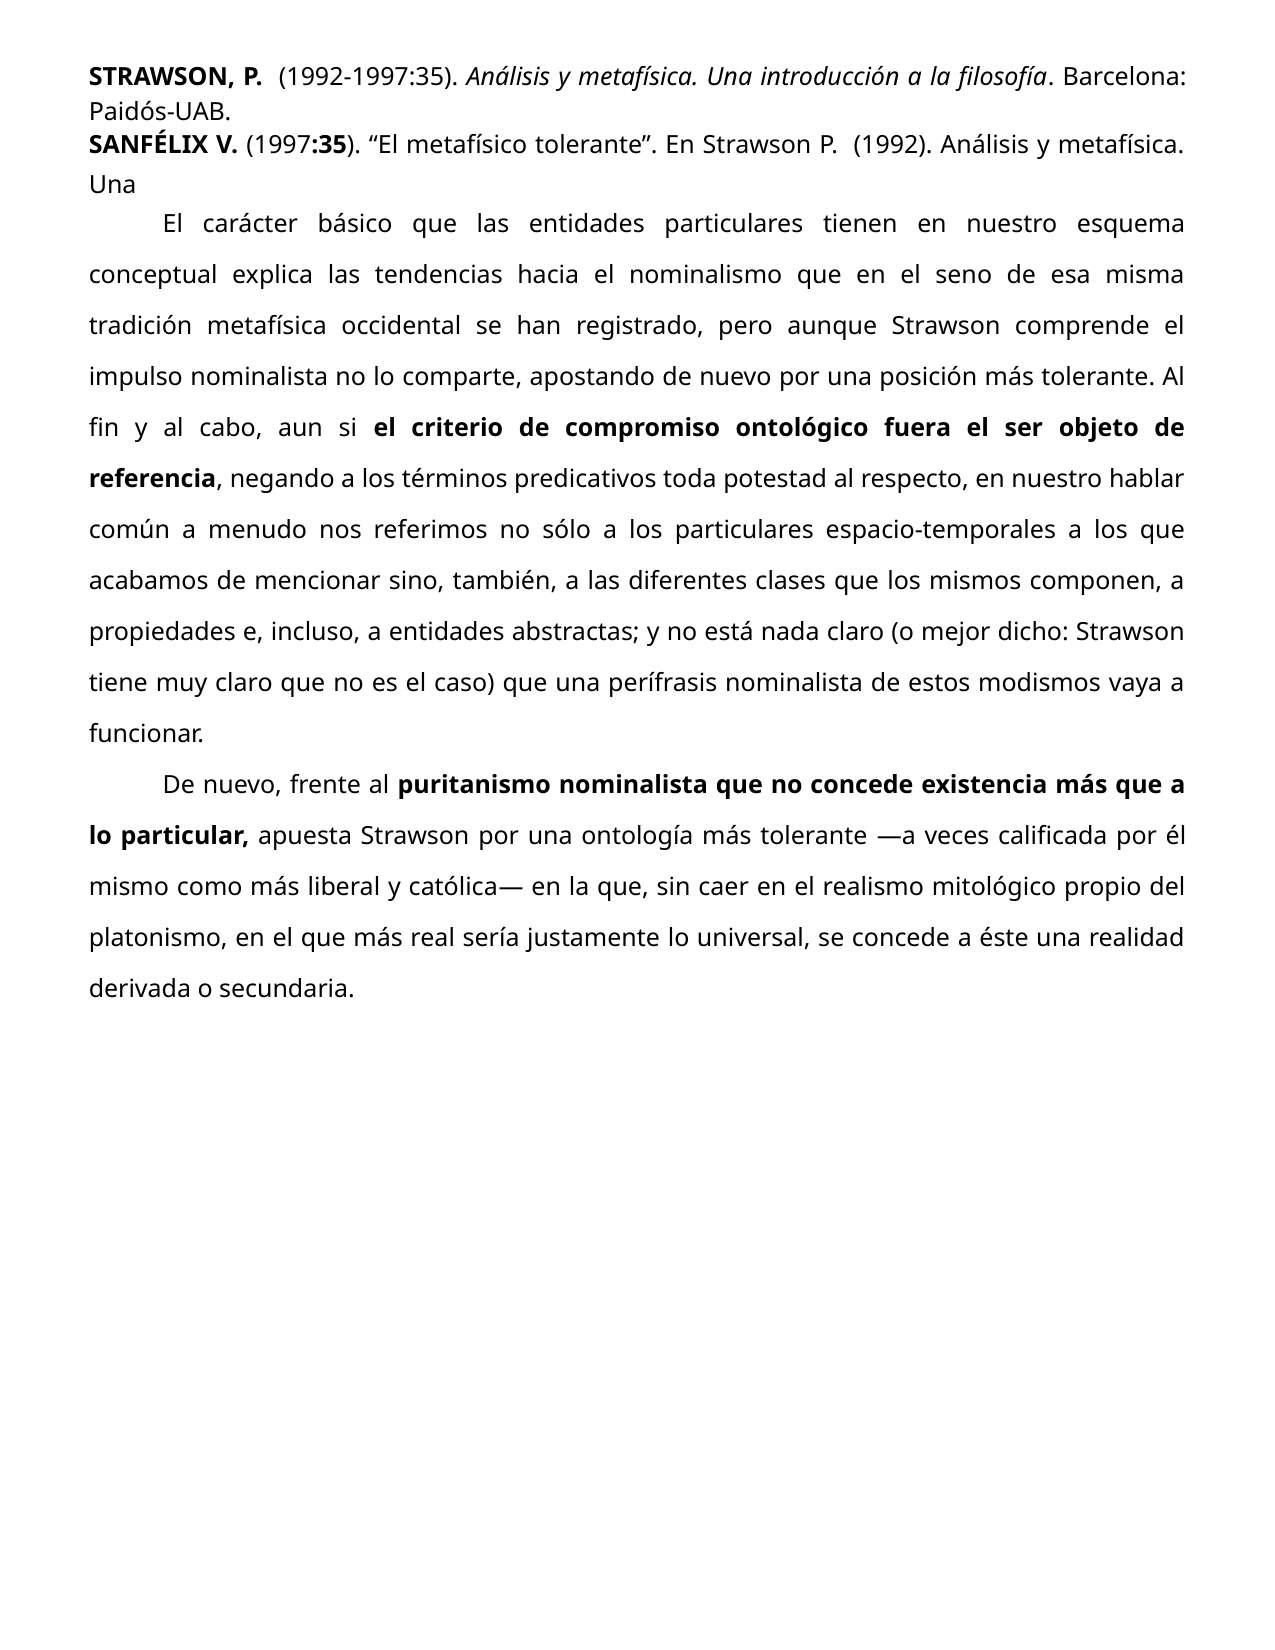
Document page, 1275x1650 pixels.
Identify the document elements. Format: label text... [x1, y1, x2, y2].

text STRAWSON, P. (1992-1997:35). Análisis y metafísica. Una introducción a la filosofía. Barcelona: Paidós-UAB. [88, 59, 1186, 127]
text SANFÉLIX V. (1997:35). “El metafísico tolerante”. En Strawson P. (1992). Análisis y metafísica. Una [88, 127, 1186, 200]
text De nuevo, frente al puritanismo nominalista que no concede existencia más que a lo particular, apuesta Strawson por una ontología más tolerante —a veces calificada por él mismo como más liberal y católica— en la que, sin caer en el realismo mitológico propio del platonismo, en el que más real sería justamente lo universal, se concede a éste una realidad derivada o secundaria. [88, 767, 1186, 1005]
text El carácter básico que las entidades particulares tienen en nuestro esquema conceptual explica las tendencias hacia el nominalismo que en el seno de esa misma tradición metafísica occidental se han registrado, pero aunque Strawson comprende el impulso nominalista no lo comparte, apostando de nuevo por una posición más tolerante. Al fin y al cabo, aun si el criterio de compromiso ontológico fuera el ser objeto de referencia, negando a los términos predicativos toda potestad al respecto, en nuestro hablar común a menudo nos referimos no sólo a los particulares espacio-temporales a los que acabamos de mencionar sino, también, a las diferentes clases que los mismos componen, a propiedades e, incluso, a entidades abstractas; y no está nada claro (o mejor dicho: Strawson tiene muy claro que no es el caso) que una perífrasis nominalista de estos modismos vaya a funcionar. [88, 206, 1186, 750]
